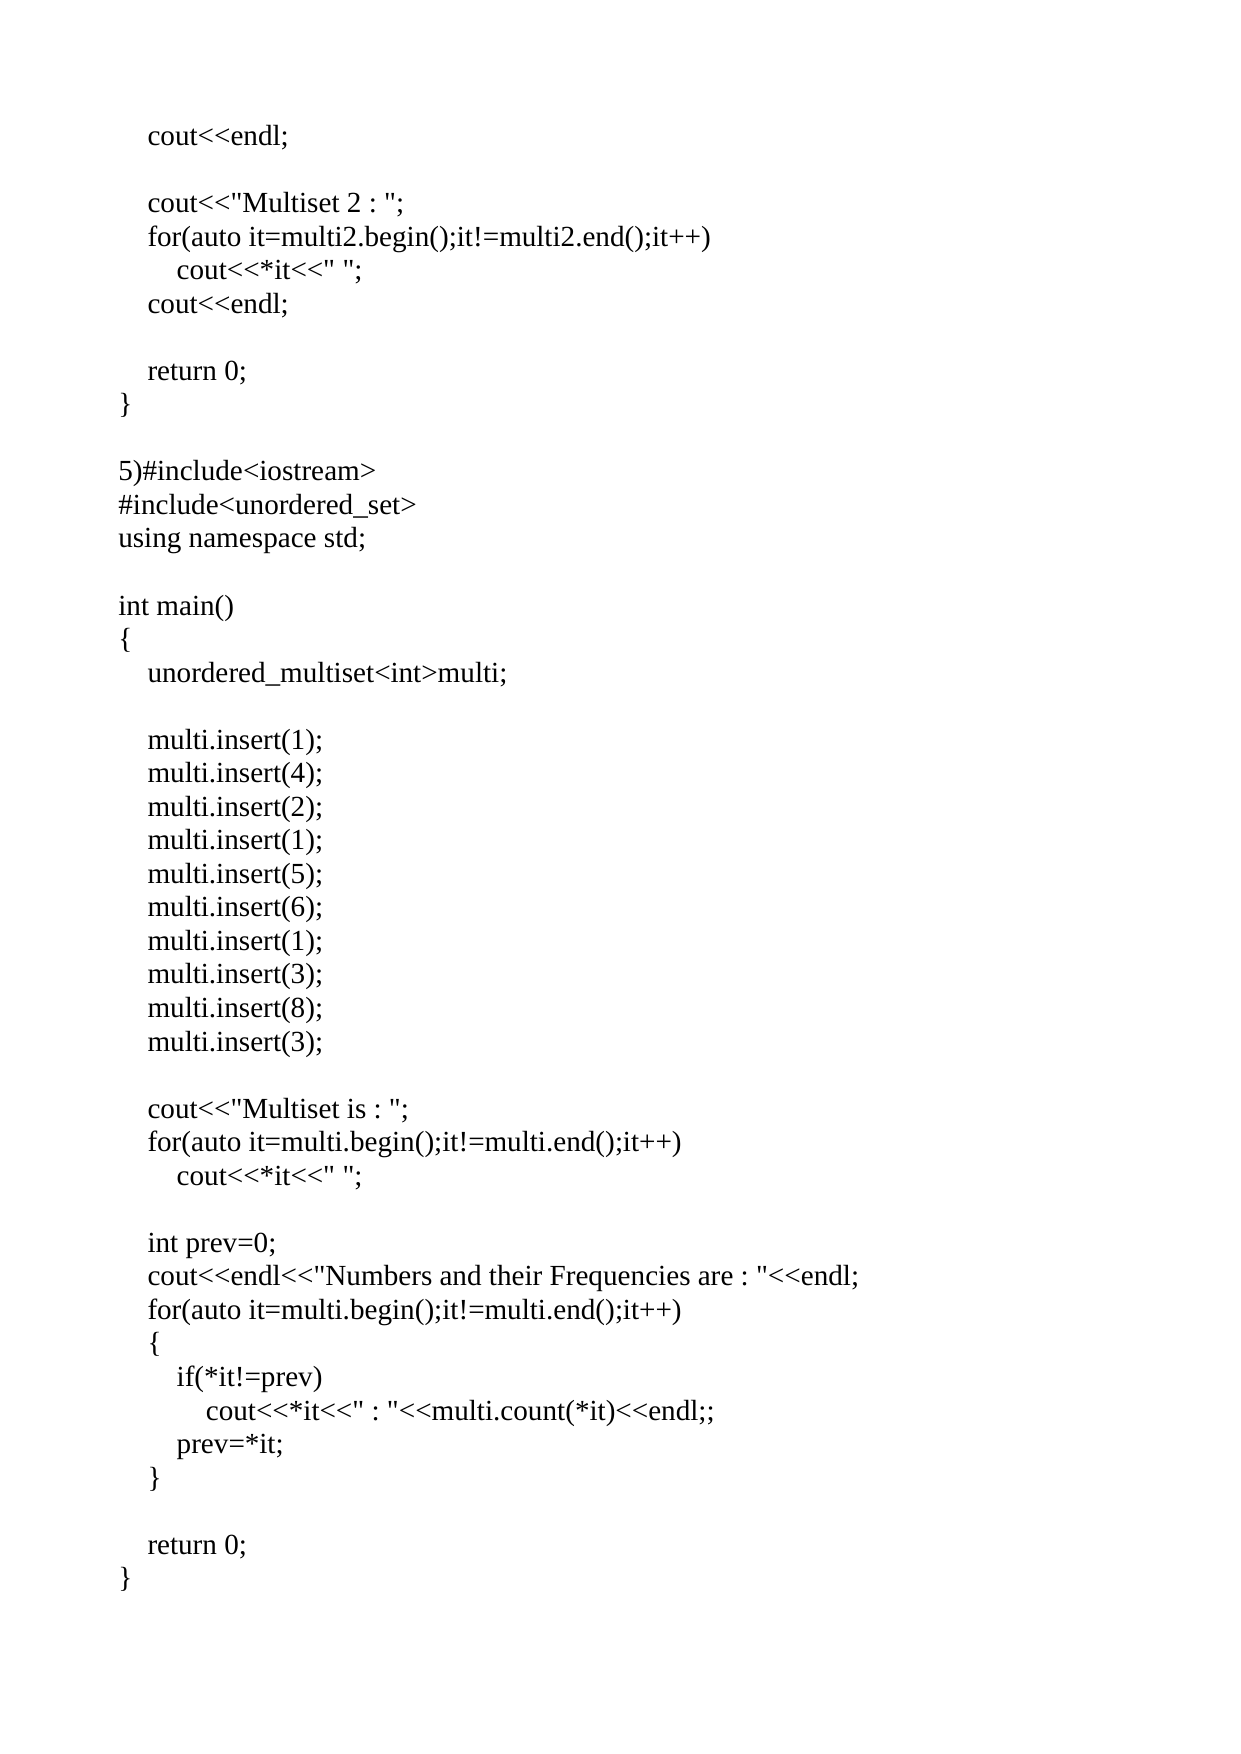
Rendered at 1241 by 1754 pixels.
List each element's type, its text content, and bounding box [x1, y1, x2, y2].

text multi.insert(1); [118, 822, 1122, 856]
text int main() [118, 588, 1122, 621]
text using namespace std; [118, 521, 1122, 554]
text multi.insert(2); [118, 789, 1122, 822]
text for(auto it=multi2.begin();it!=multi2.end();it++) [118, 219, 1122, 252]
text for(auto it=multi.begin();it!=multi.end();it++) [118, 1292, 1122, 1326]
text multi.insert(6); [118, 889, 1122, 923]
text #include<unordered_set> [118, 487, 1122, 521]
text return 0; [118, 1527, 1122, 1560]
text multi.insert(5); [118, 856, 1122, 889]
text cout<<endl<<"Numbers and their Frequencies are : "<<endl; [118, 1258, 1122, 1292]
text 5)#include<iostream> [118, 453, 1122, 487]
text cout<<*it<<" : "<<multi.count(*it)<<endl;; [118, 1393, 1122, 1426]
text cout<<"Multiset 2 : "; [118, 185, 1122, 219]
text cout<<*it<<" "; [118, 252, 1122, 286]
text cout<<endl; [118, 118, 1122, 152]
text } [118, 386, 1122, 420]
text multi.insert(1); [118, 722, 1122, 755]
text multi.insert(3); [118, 1024, 1122, 1057]
text prev=*it; [118, 1426, 1122, 1460]
text } [118, 1560, 1122, 1594]
text int prev=0; [118, 1225, 1122, 1258]
text cout<<endl; [118, 286, 1122, 319]
text multi.insert(3); [118, 957, 1122, 990]
text cout<<*it<<" "; [118, 1158, 1122, 1191]
text for(auto it=multi.begin();it!=multi.end();it++) [118, 1124, 1122, 1158]
text multi.insert(8); [118, 990, 1122, 1024]
text { [118, 1326, 1122, 1359]
text multi.insert(1); [118, 923, 1122, 957]
text if(*it!=prev) [118, 1359, 1122, 1393]
text cout<<"Multiset is : "; [118, 1091, 1122, 1124]
text multi.insert(4); [118, 755, 1122, 789]
text return 0; [118, 353, 1122, 386]
text unordered_multiset<int>multi; [118, 655, 1122, 688]
text { [118, 621, 1122, 655]
text } [118, 1460, 1122, 1493]
